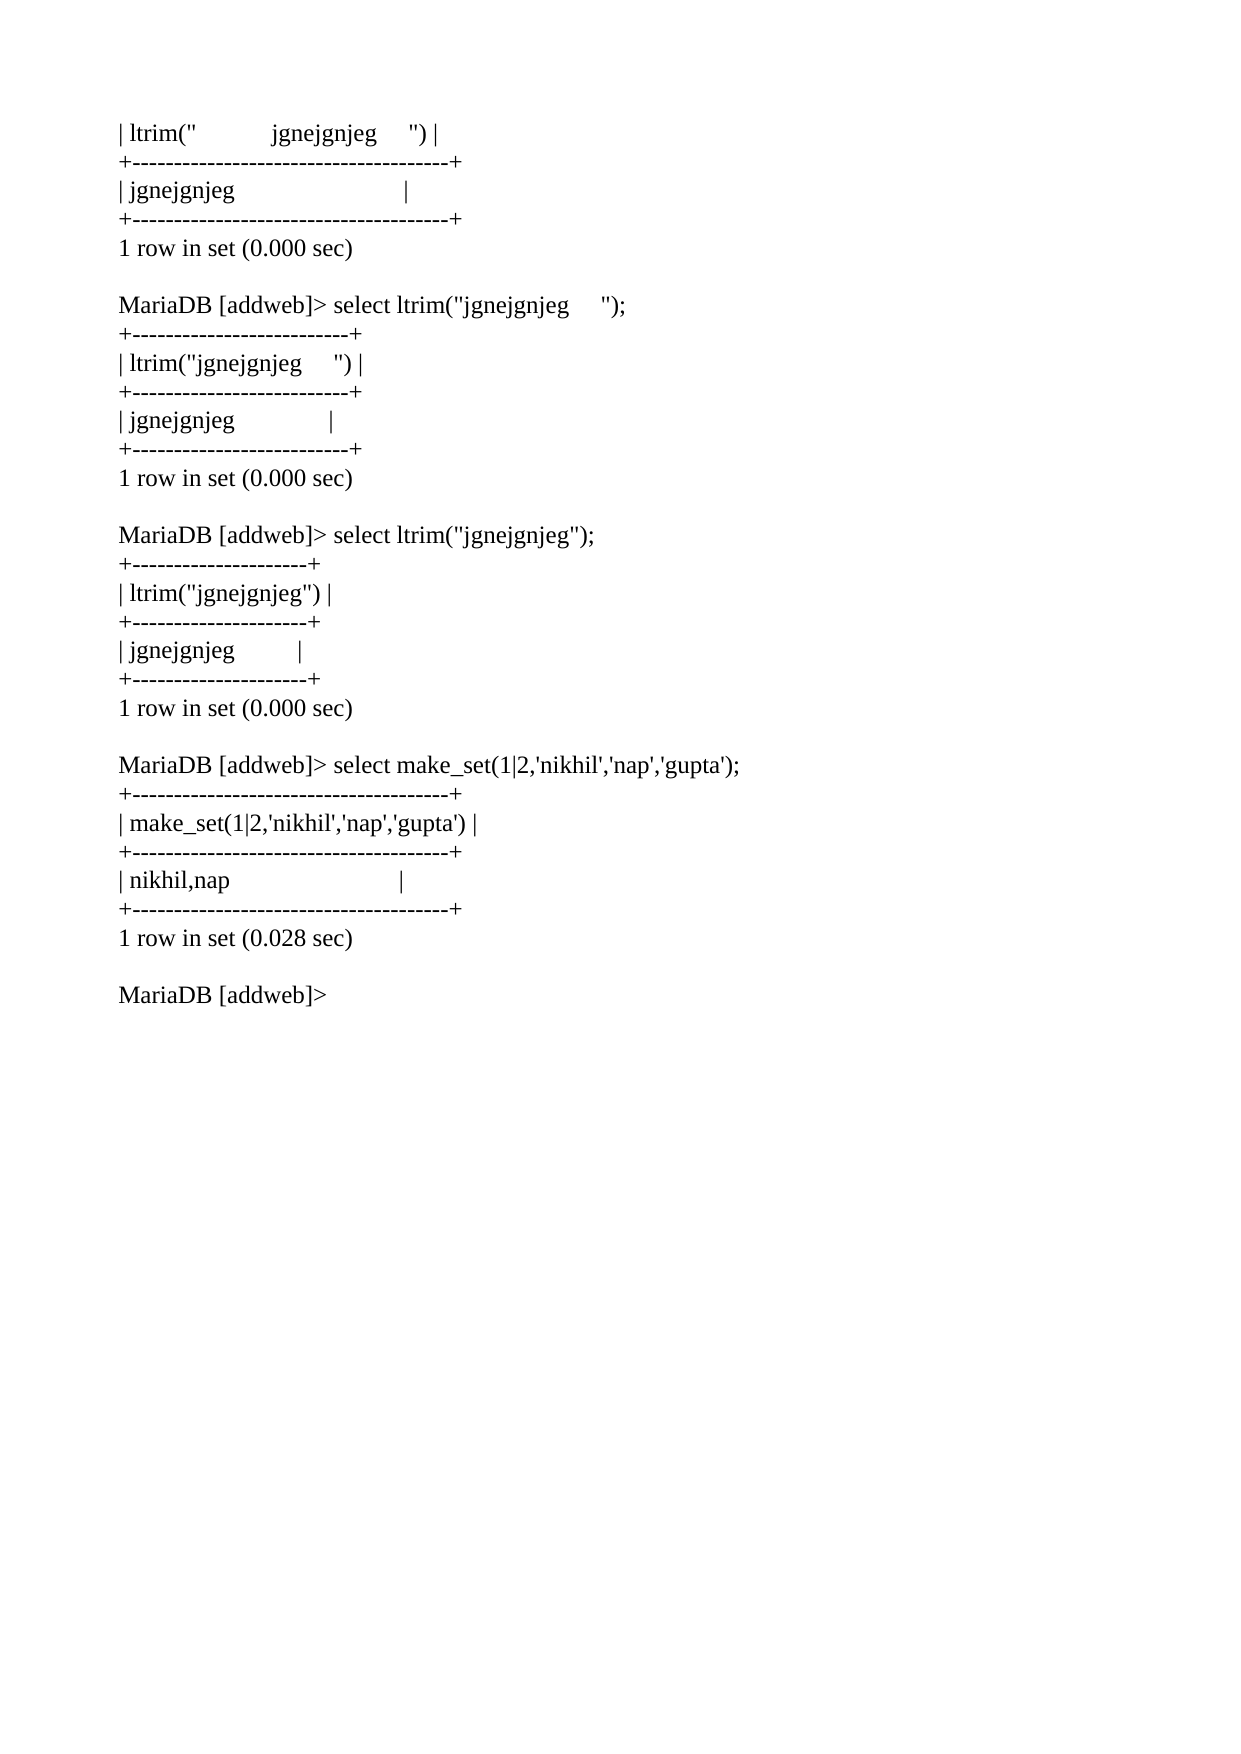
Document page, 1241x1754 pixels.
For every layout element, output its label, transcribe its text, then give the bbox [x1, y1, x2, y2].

text +--------------------------------------+ [118, 779, 1122, 808]
text MariaDB [addweb]> [118, 981, 1122, 1009]
text +--------------------------------------+ [118, 204, 1122, 233]
text +--------------------------------------+ [118, 147, 1122, 176]
text | make_set(1|2,'nikhil','nap','gupta') | [118, 808, 1122, 837]
text +---------------------+ [118, 549, 1122, 578]
text MariaDB [addweb]> select make_set(1|2,'nikhil','nap','gupta'); [118, 751, 1122, 779]
text | nikhil,nap | [118, 866, 1122, 894]
text 1 row in set (0.028 sec) [118, 923, 1122, 952]
text 1 row in set (0.000 sec) [118, 463, 1122, 492]
text +---------------------+ [118, 607, 1122, 636]
text +--------------------------+ [118, 319, 1122, 348]
text MariaDB [addweb]> select ltrim("jgnejgnjeg "); [118, 291, 1122, 319]
text | jgnejgnjeg | [118, 176, 1122, 204]
text +--------------------------------------+ [118, 894, 1122, 923]
text +--------------------------+ [118, 377, 1122, 406]
text | jgnejgnjeg | [118, 406, 1122, 434]
text | ltrim("jgnejgnjeg ") | [118, 348, 1122, 377]
text +--------------------------+ [118, 434, 1122, 463]
text 1 row in set (0.000 sec) [118, 693, 1122, 722]
text MariaDB [addweb]> select ltrim("jgnejgnjeg"); [118, 521, 1122, 549]
text | ltrim(" jgnejgnjeg ") | [118, 118, 1122, 147]
text +--------------------------------------+ [118, 837, 1122, 866]
text +---------------------+ [118, 664, 1122, 693]
text | ltrim("jgnejgnjeg") | [118, 578, 1122, 607]
text | jgnejgnjeg | [118, 636, 1122, 664]
text 1 row in set (0.000 sec) [118, 233, 1122, 262]
